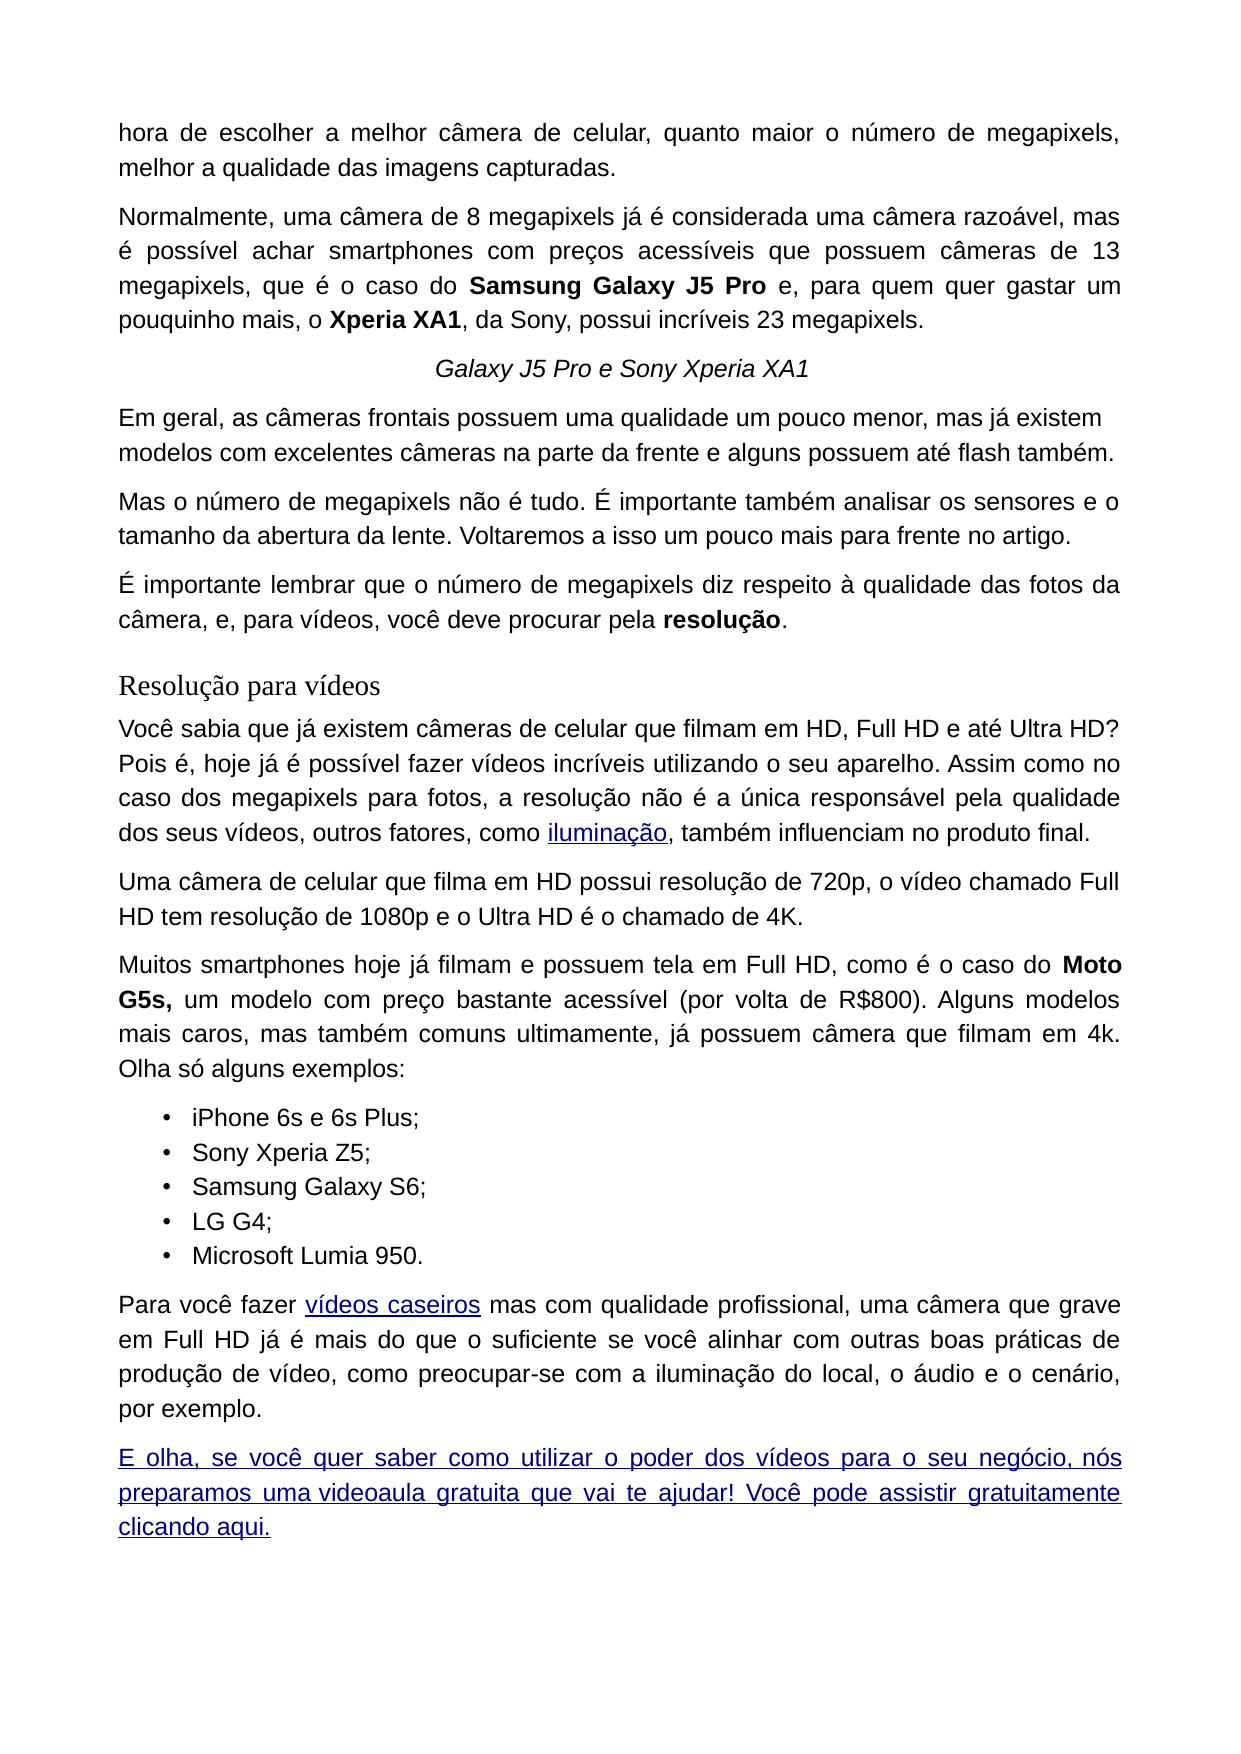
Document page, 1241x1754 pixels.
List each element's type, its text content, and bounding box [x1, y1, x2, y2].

text Galaxy J5 Pro e Sony Xperia XA1 [118, 354, 1122, 383]
list LG G4; [162, 1207, 1122, 1236]
list Microsoft Lumia 950. [162, 1241, 1122, 1270]
text Você sabia que já existem câmeras de celular que filmam em HD, Full HD e até Ultra HD? Pois é, hoje já é possível fazer vídeos incríveis utilizando o seu aparelho. Assim como no caso dos megapixels para fotos, a resolução não é a única responsável pela qualidade dos seus vídeos, outros fatores, como iluminação, também influenciam no produto final. [118, 714, 1122, 847]
text preparamos uma videoaula gratuita que vai te ajudar! Você pode assistir gratuitamente [118, 1469, 1122, 1503]
text Muitos smartphones hoje já filmam e possuem tela em Full HD, como é o caso do Moto G5s, um modelo com preço bastante acessível (por volta de R$800). Alguns modelos mais caros, mas também comuns ultimamente, já possuem câmera que filmam em 4k. Olha só alguns exemplos: [118, 951, 1122, 1083]
subtitle Resolução para vídeos [118, 668, 1122, 702]
text Mas o número de megapixels não é tudo. É importante também analisar os sensores e o tamanho da abertura da lente. Voltaremos a isso um pouco mais para frente no artigo. [118, 487, 1122, 550]
list Sony Xperia Z5; [162, 1138, 1122, 1166]
text hora de escolher a melhor câmera de celular, quanto maior o número de megapixels, melhor a qualidade das imagens capturadas. [118, 118, 1122, 181]
text É importante lembrar que o número de megapixels diz respeito à qualidade das fotos da câmera, e, para vídeos, você deve procurar pela resolução. [118, 570, 1122, 633]
text E olha, se você quer saber como utilizar o poder dos vídeos para o seu negócio, nós [118, 1443, 1122, 1468]
list iPhone 6s e 6s Plus; [162, 1103, 1122, 1132]
text Normalmente, uma câmera de 8 megapixels já é considerada uma câmera razoável, mas é possível achar smartphones com preços acessíveis que possuem câmeras de 13 megapixels, que é o caso do Samsung Galaxy J5 Pro e, para quem quer gastar um pouquinho mais, o Xperia XA1, da Sony, possui incríveis 23 megapixels. [118, 202, 1122, 334]
list Samsung Galaxy S6; [162, 1172, 1122, 1201]
text clicando aqui. [118, 1504, 1122, 1541]
text Em geral, as câmeras frontais possuem uma qualidade um pouco menor, mas já existem modelos com excelentes câmeras na parte da frente e alguns possuem até flash também. [118, 403, 1122, 466]
text Para você fazer vídeos caseiros mas com qualidade profissional, uma câmera que grave em Full HD já é mais do que o suficiente se você alinhar com outras boas práticas de produção de vídeo, como preocupar-se com a iluminação do local, o áudio e o cenário, por exemplo. [118, 1291, 1122, 1423]
text Uma câmera de celular que filma em HD possui resolução de 720p, o vídeo chamado Full HD tem resolução de 1080p e o Ultra HD é o chamado de 4K. [118, 867, 1122, 930]
